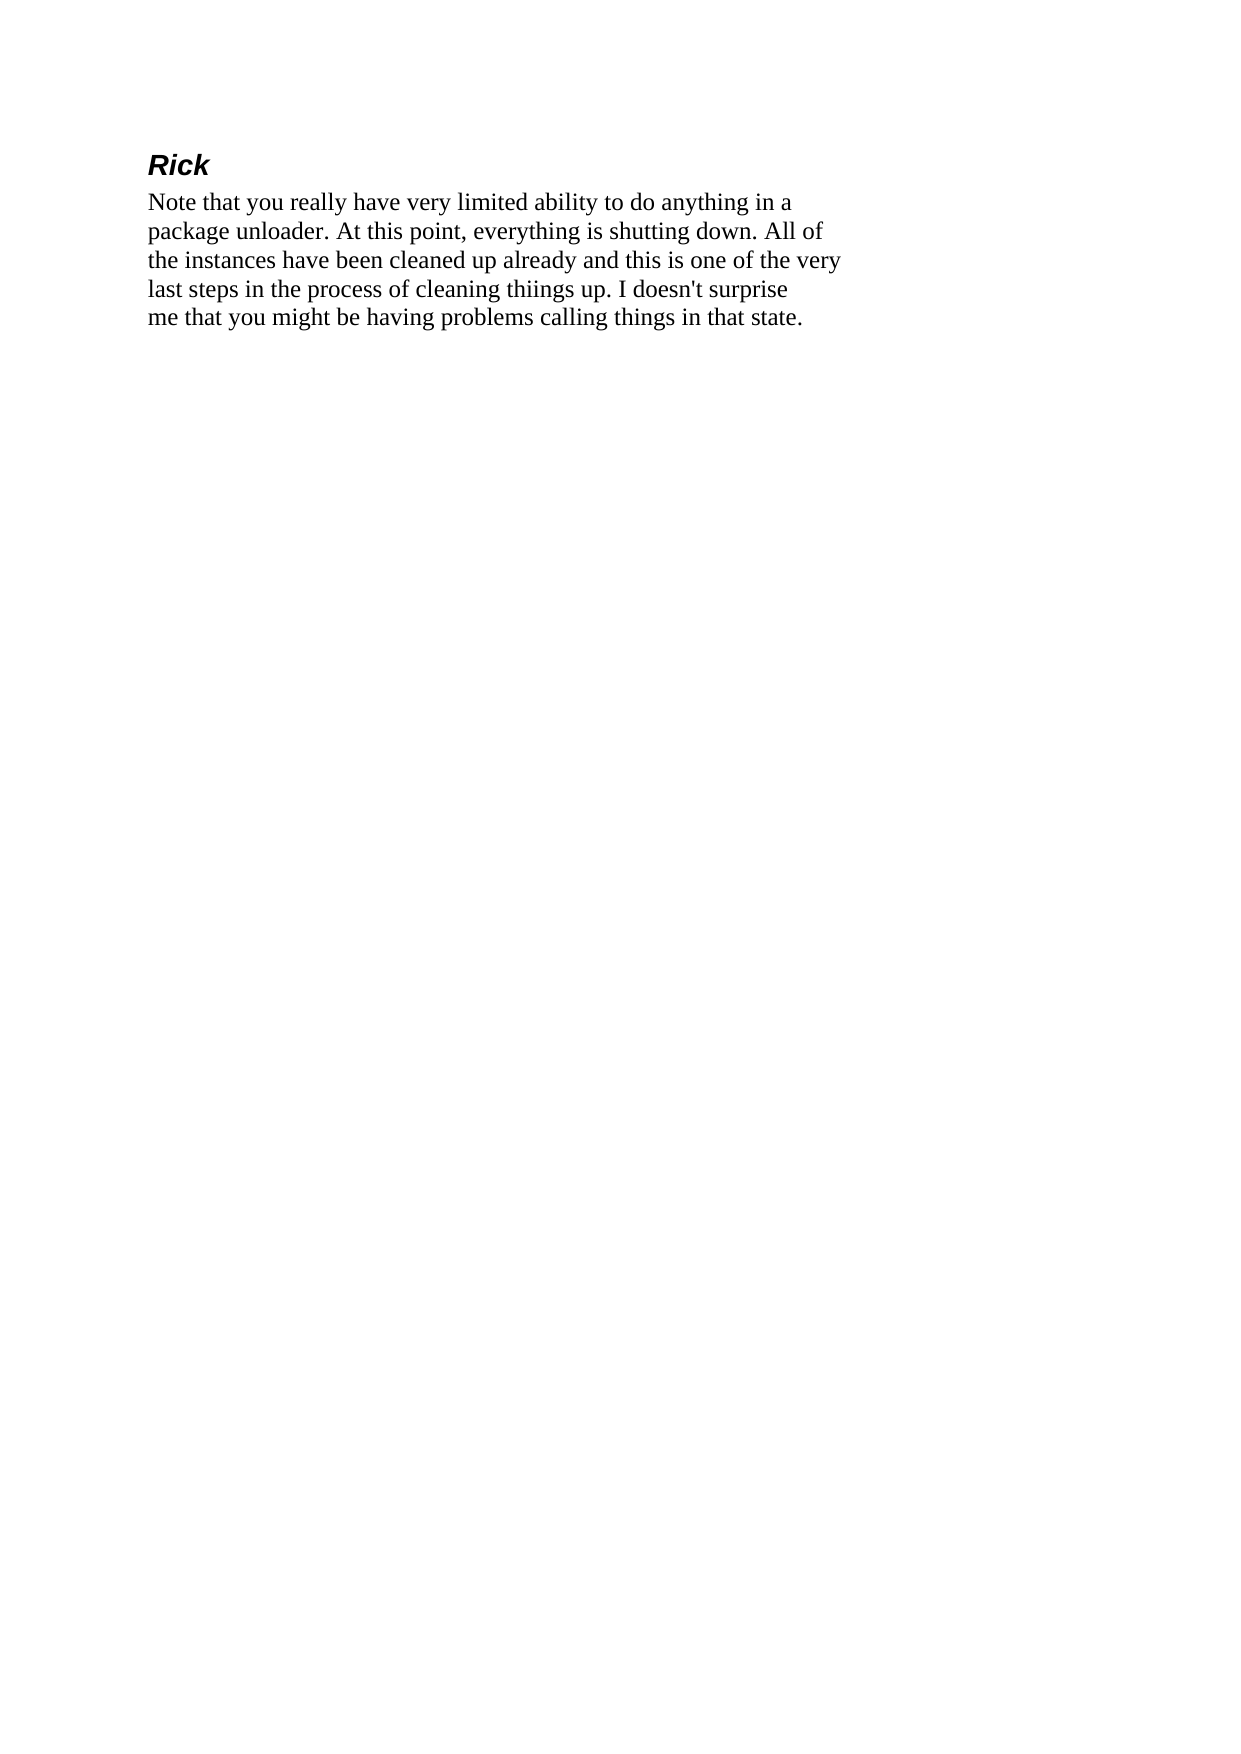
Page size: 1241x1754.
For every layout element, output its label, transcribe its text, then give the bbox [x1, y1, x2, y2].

subtitle Rick [148, 148, 1093, 181]
text the instances have been cleaned up already and this is one of the very [148, 245, 1093, 274]
text me that you might be having problems calling things in that state. [148, 302, 1093, 331]
text Note that you really have very limited ability to do anything in a [148, 187, 1093, 216]
text package unloader. At this point, everything is shutting down. All of [148, 216, 1093, 245]
text last steps in the process of cleaning thiings up. I doesn't surprise [148, 274, 1093, 302]
